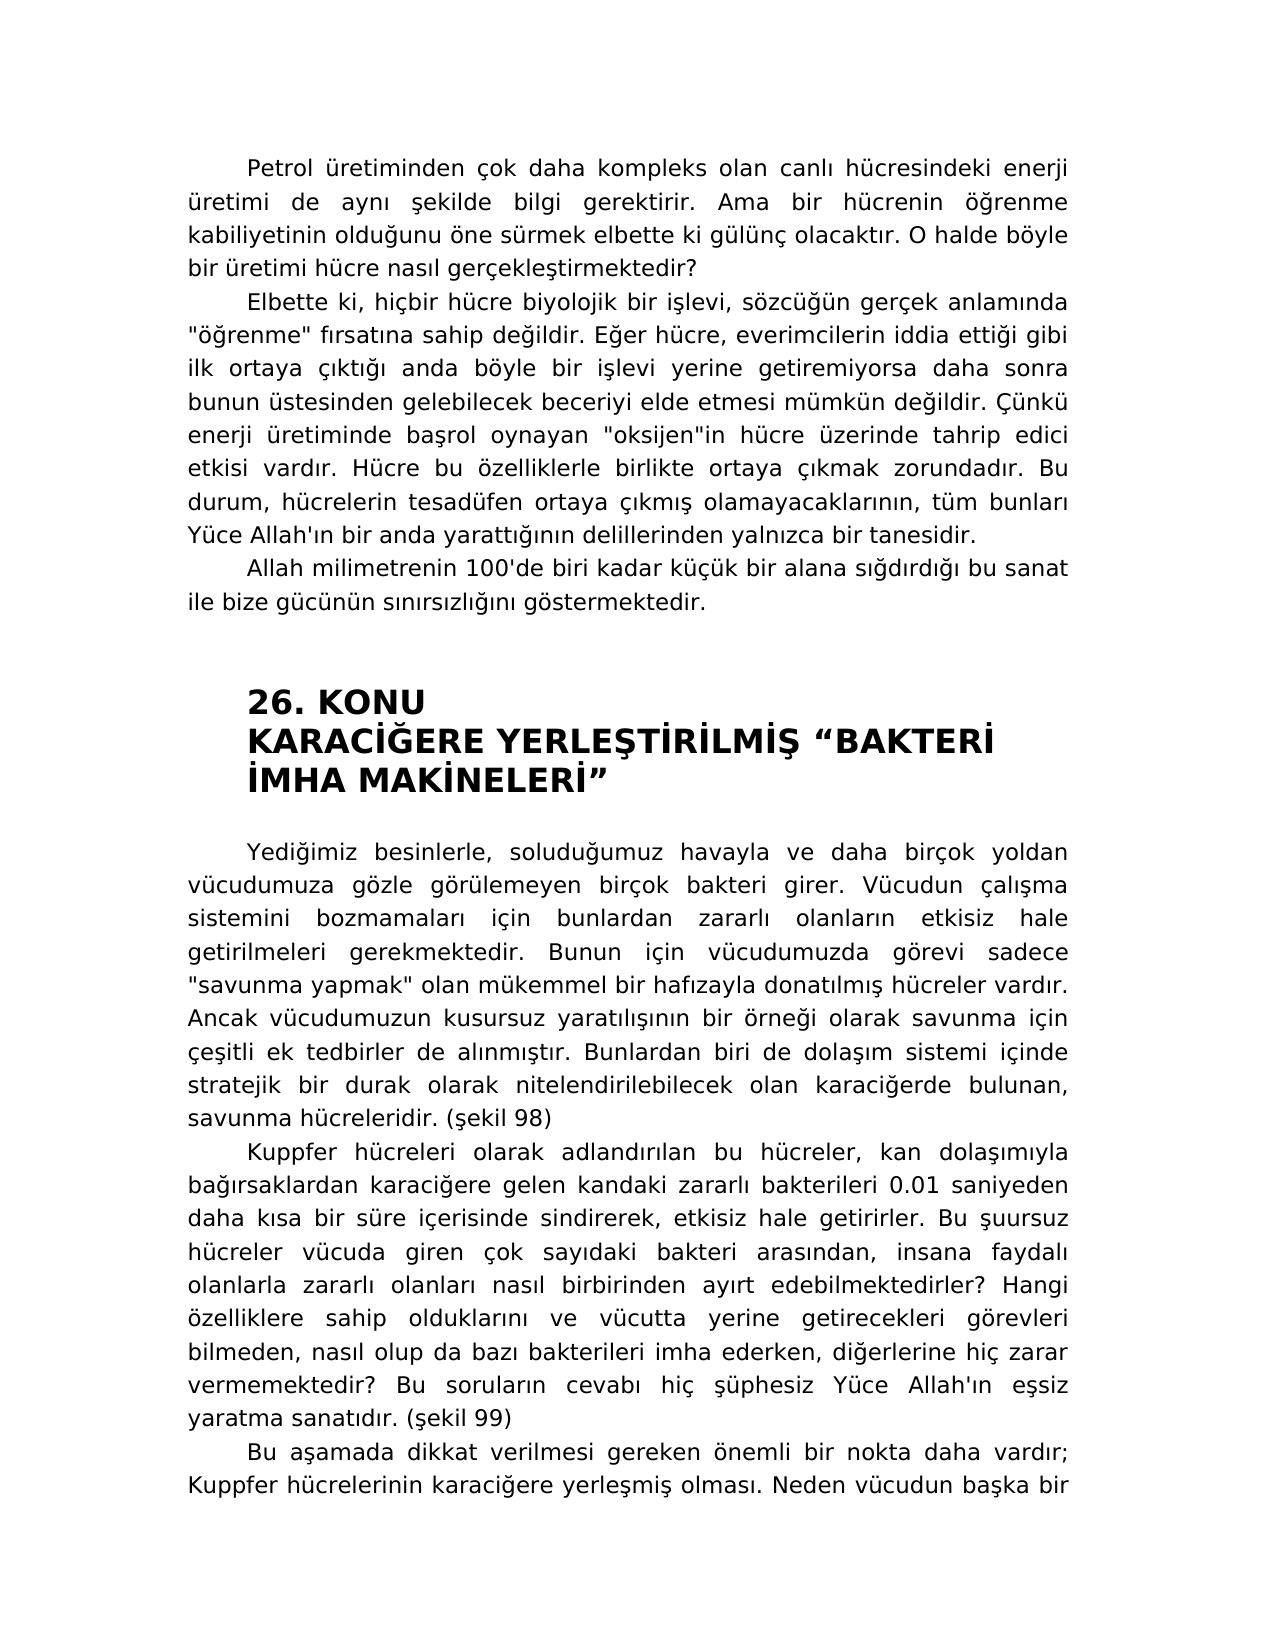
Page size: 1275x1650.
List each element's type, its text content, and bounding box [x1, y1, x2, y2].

text Kuppfer hücreleri olarak adlandırılan bu hücreler, kan dolaşımıyla bağırsaklardan karaciğere gelen kandaki zararlı bakterileri 0.01 saniyeden daha kısa bir süre içerisinde sindirerek, etkisiz hale getirirler. Bu şuursuz hücreler vücuda giren çok sayıdaki bakteri arasından, insana faydalı olanlarla zararlı olanları nasıl birbirinden ayırt edebilmektedirler? Hangi özelliklere sahip olduklarını ve vücutta yerine getirecekleri görevleri bilmeden, nasıl olup da bazı bakterileri imha ederken, diğerlerine hiç zarar vermemektedir? Bu soruların cevabı hiç şüphesiz Yüce Allah'ın eşsiz yaratma sanatıdır. (şekil 99) [187, 1133, 1070, 1433]
text Bu aşamada dikkat verilmesi gereken önemli bir nokta daha vardır; Kuppfer hücrelerinin karaciğere yerleşmiş olması. Neden vücudun başka bir [187, 1433, 1070, 1500]
text Allah milimetrenin 100'de biri kadar küçük bir alana sığdırdığı bu sanat ile bize gücünün sınırsızlığını göstermektedir. [187, 550, 1070, 617]
text KARACİĞERE YERLEŞTİRİLMİŞ “BAKTERİ [187, 722, 1070, 761]
text Petrol üretiminden çok daha kompleks olan canlı hücresindeki enerji üretimi de aynı şekilde bilgi gerektirir. Ama bir hücrenin öğrenme kabiliyetinin olduğunu öne sürmek elbette ki gülünç olacaktır. O halde böyle bir üretimi hücre nasıl gerçekleştirmektedir? [187, 150, 1070, 283]
text Elbette ki, hiçbir hücre biyolojik bir işlevi, sözcüğün gerçek anlamında "öğrenme" fırsatına sahip değildir. Eğer hücre, everimcilerin iddia ettiği gibi ilk ortaya çıktığı anda böyle bir işlevi yerine getiremiyorsa daha sonra bunun üstesinden gelebilecek beceriyi elde etmesi mümkün değildir. Çünkü enerji üretiminde başrol oynayan "oksijen"in hücre üzerinde tahrip edici etkisi vardır. Hücre bu özelliklerle birlikte ortaya çıkmak zorundadır. Bu durum, hücrelerin tesadüfen ortaya çıkmış olamayacaklarının, tüm bunları Yüce Allah'ın bir anda yarattığının delillerinden yalnızca bir tanesidir. [187, 283, 1070, 550]
text Yediğimiz besinlerle, soluduğumuz havayla ve daha birçok yoldan vücudumuza gözle görülemeyen birçok bakteri girer. Vücudun çalışma sistemini bozmamaları için bunlardan zararlı olanların etkisiz hale getirilmeleri gerekmektedir. Bunun için vücudumuzda görevi sadece "savunma yapmak" olan mükemmel bir hafızayla donatılmış hücreler vardır. Ancak vücudumuzun kusursuz yaratılışının bir örneği olarak savunma için çeşitli ek tedbirler de alınmıştır. Bunlardan biri de dolaşım sistemi içinde stratejik bir durak olarak nitelendirilebilecek olan karaciğerde bulunan, savunma hücreleridir. (şekil 98) [187, 833, 1070, 1133]
text 26. KONU [187, 683, 1070, 722]
text İMHA MAKİNELERİ” [187, 761, 1070, 800]
